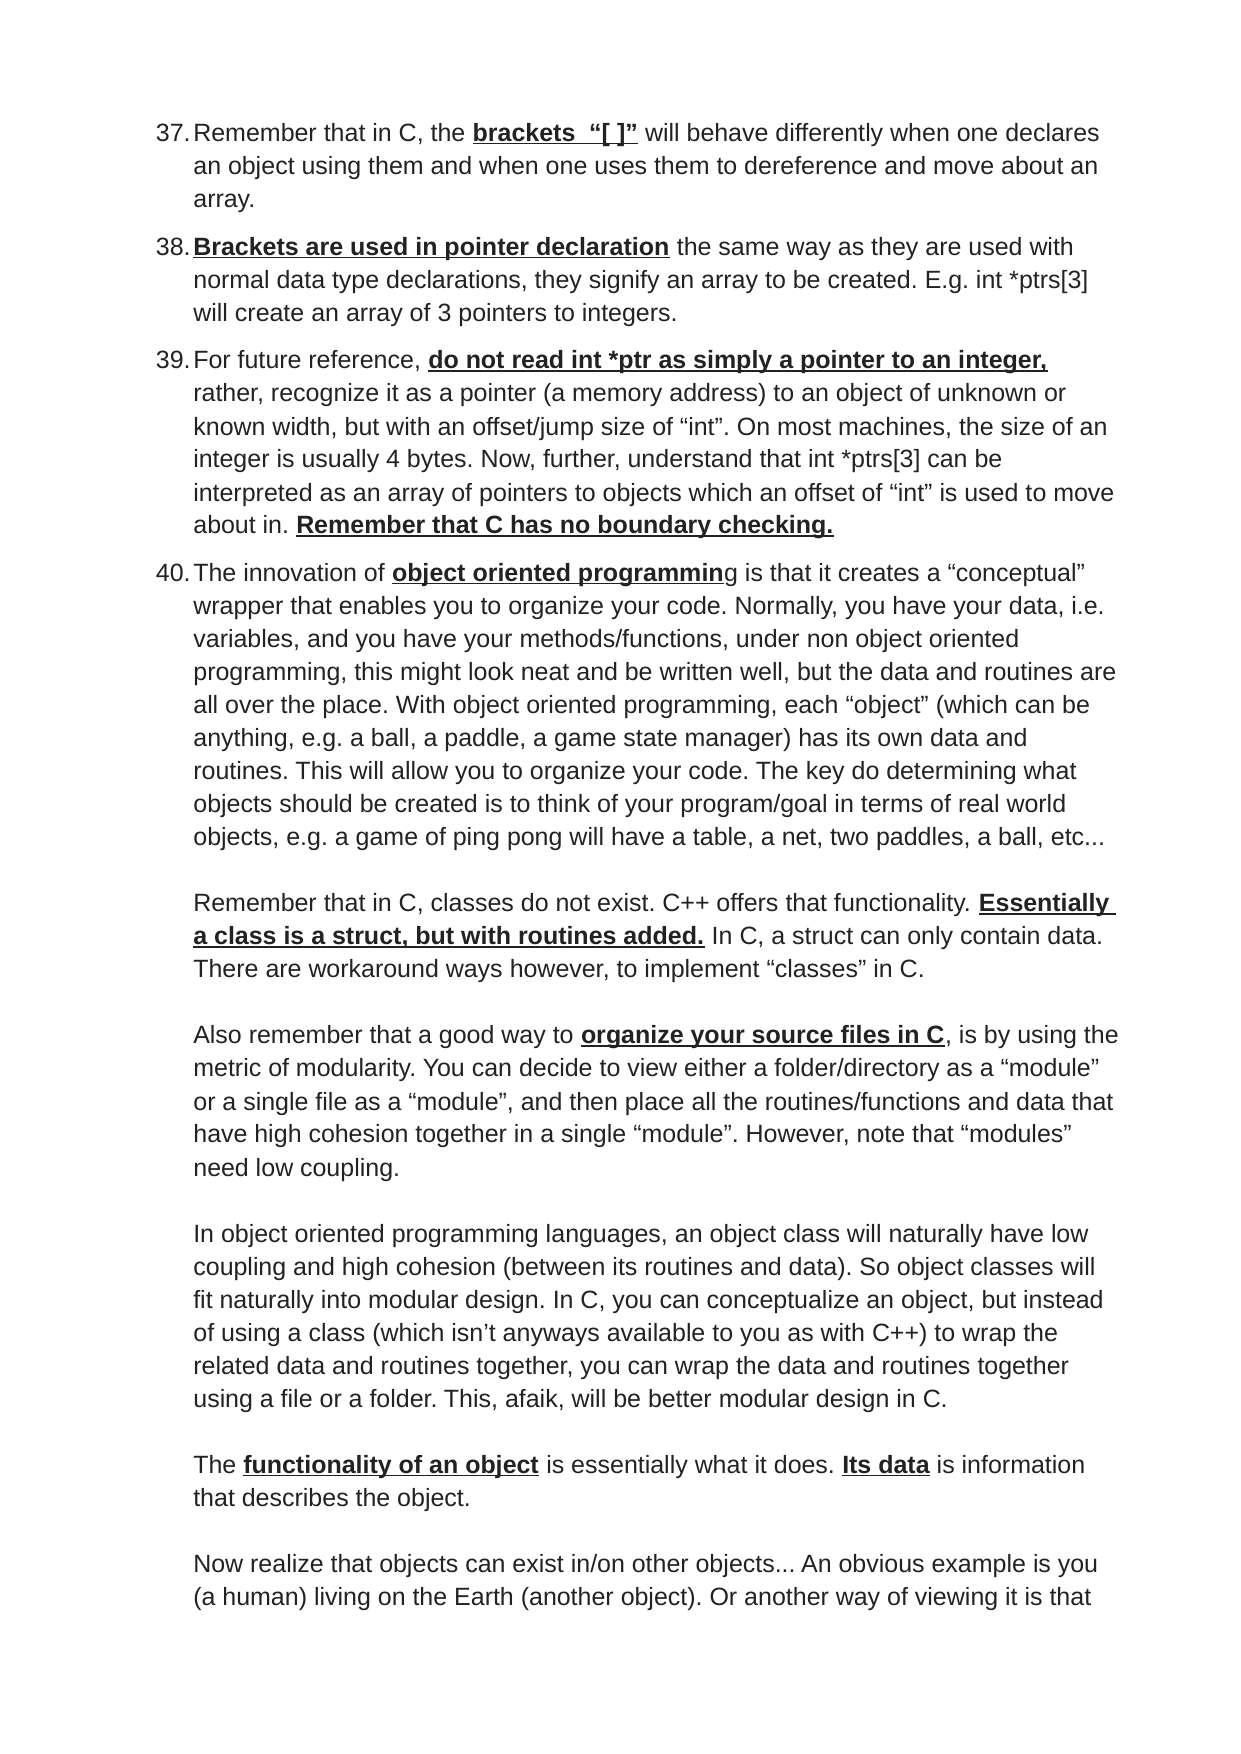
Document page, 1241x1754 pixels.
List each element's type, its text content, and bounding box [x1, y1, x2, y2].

list For future reference, do not read int *ptr as simply a pointer to an integer, rather, recognize it as a pointer (a memory address) to an object of unknown or known width, but with an offset/jump size of “int”. On most machines, the size of an integer is usually 4 bytes. Now, further, understand that int *ptrs[3] can be interpreted as an array of pointers to objects which an offset of “int” is used to move about in. Remember that C has no boundary checking. [156, 345, 1122, 539]
list The innovation of object oriented programming is that it creates a “conceptual” wrapper that enables you to organize your code. Normally, you have your data, i.e. variables, and you have your methods/functions, under non object oriented programming, this might look neat and be written well, but the data and routines are all over the place. With object oriented programming, each “object” (which can be anything, e.g. a ball, a paddle, a game state manager) has its own data and routines. This will allow you to organize your code. The key do determining what objects should be created is to think of your program/goal in terms of real world objects, e.g. a game of ping pong will have a table, a net, two paddles, a ball, etc... Remember that in C, classes do not exist. C++ offers that functionality. Essentially a class is a struct, but with routines added. In C, a struct can only contain data. There are workaround ways however, to implement “classes” in C. Also remember that a good way to organize your source files in C, is by using the metric of modularity. You can decide to view either a folder/directory as a “module” or a single file as a “module”, and then place all the routines/functions and data that have high cohesion together in a single “module”. However, note that “modules” need low coupling. In object oriented programming languages, an object class will naturally have low coupling and high cohesion (between its routines and data). So object classes will fit naturally into modular design. In C, you can conceptualize an object, but instead of using a class (which isn’t anyways available to you as with C++) to wrap the related data and routines together, you can wrap the data and routines together using a file or a folder. This, afaik, will be better modular design in C. The functionality of an object is essentially what it does. Its data is information that describes the object. Now realize that objects can exist in/on other objects... An obvious example is you (a human) living on the Earth (another object). Or another way of viewing it is that [156, 558, 1122, 1611]
list Brackets are used in pointer declaration the same way as they are used with normal data type declarations, they signify an array to be created. E.g. int *ptrs[3] will create an array of 3 pointers to integers. [156, 232, 1122, 327]
list Remember that in C, the brackets “[ ]” will behave differently when one declares an object using them and when one uses them to dereference and move about an array. [156, 118, 1122, 213]
